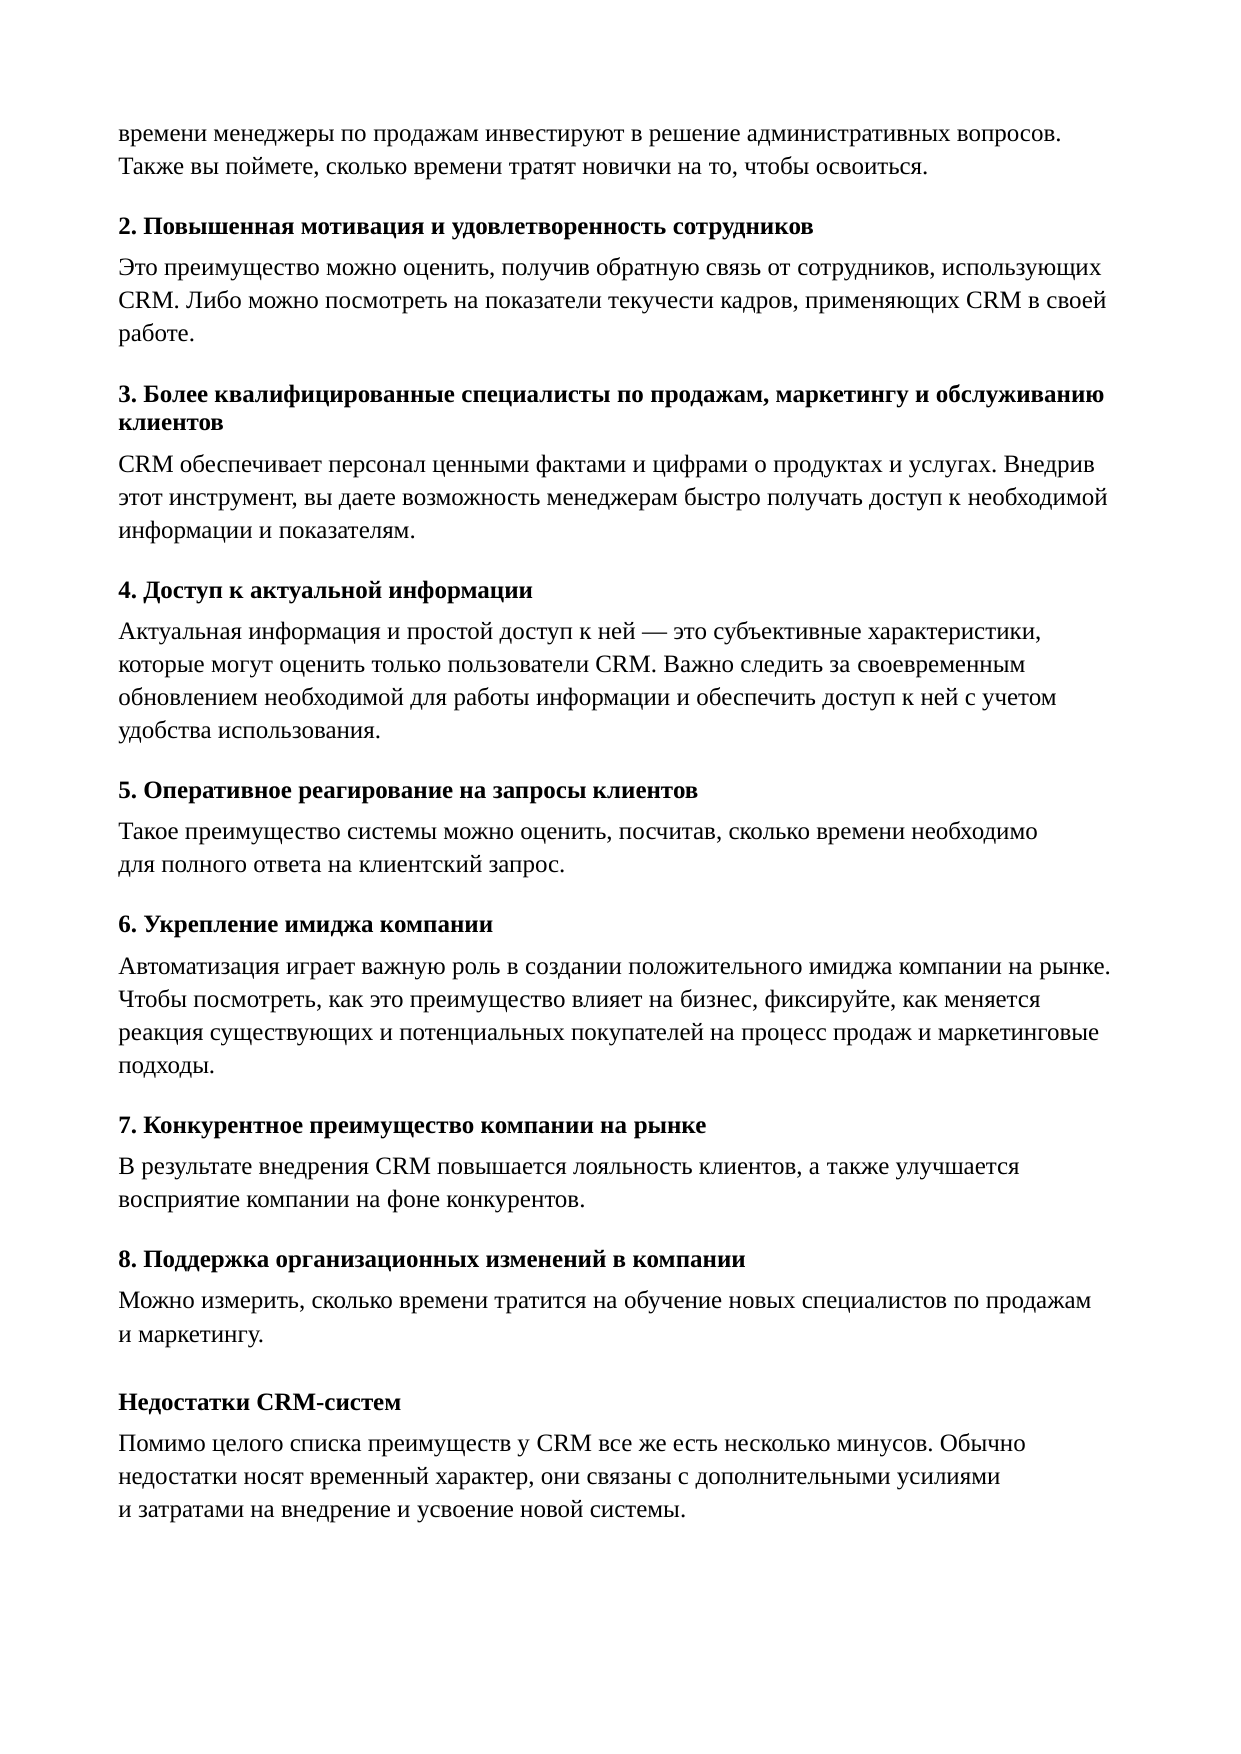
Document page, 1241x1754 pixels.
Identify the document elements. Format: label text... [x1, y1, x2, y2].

subtitle 5. Оперативное реагирование на запросы клиентов [118, 775, 1122, 804]
text Такое преимущество системы можно оценить, посчитав, сколько времени необходимо для полного ответа на клиентский запрос. [118, 816, 1122, 878]
subtitle 3. Более квалифицированные специалисты по продажам, маркетингу и обслуживанию клиентов [118, 379, 1122, 436]
subtitle Недостатки CRM-систем [118, 1387, 1122, 1416]
subtitle 6. Укрепление имиджа компании [118, 909, 1122, 938]
subtitle 8. Поддержка организационных изменений в компании [118, 1244, 1122, 1273]
text Это преимущество можно оценить, получив обратную связь от сотрудников, использующих CRM. Либо можно посмотреть на показатели текучести кадров, применяющих CRM в своей работе. [118, 252, 1122, 347]
subtitle 4. Доступ к актуальной информации [118, 575, 1122, 603]
text Автоматизация играет важную роль в создании положительного имиджа компании на рынке. Чтобы посмотреть, как это преимущество влияет на бизнес, фиксируйте, как меняется реакция существующих и потенциальных покупателей на процесс продаж и маркетинговые подходы. [118, 951, 1122, 1079]
text В результате внедрения CRM повышается лояльность клиентов, а также улучшается восприятие компании на фоне конкурентов. [118, 1151, 1122, 1213]
text Актуальная информация и простой доступ к ней — это субъективные характеристики, которые могут оценить только пользователи CRM. Важно следить за своевременным обновлением необходимой для работы информации и обеспечить доступ к ней с учетом удобства использования. [118, 616, 1122, 744]
subtitle 2. Повышенная мотивация и удовлетворенность сотрудников [118, 211, 1122, 240]
subtitle 7. Конкурентное преимущество компании на рынке [118, 1110, 1122, 1139]
text Можно измерить, сколько времени тратится на обучение новых специалистов по продажам и маркетингу. [118, 1286, 1122, 1347]
text CRM обеспечивает персонал ценными фактами и цифрами о продуктах и услугах. Внедрив этот инструмент, вы даете возможность менеджерам быстро получать доступ к необходимой информации и показателям. [118, 449, 1122, 543]
text Помимо целого списка преимуществ у CRM все же есть несколько минусов. Обычно недостатки носят временный характер, они связаны с дополнительными усилиями и затратами на внедрение и усвоение новой системы. [118, 1428, 1122, 1523]
text времени менеджеры по продажам инвестируют в решение административных вопросов. Также вы поймете, сколько времени тратят новички на то, чтобы освоиться. [118, 118, 1122, 180]
